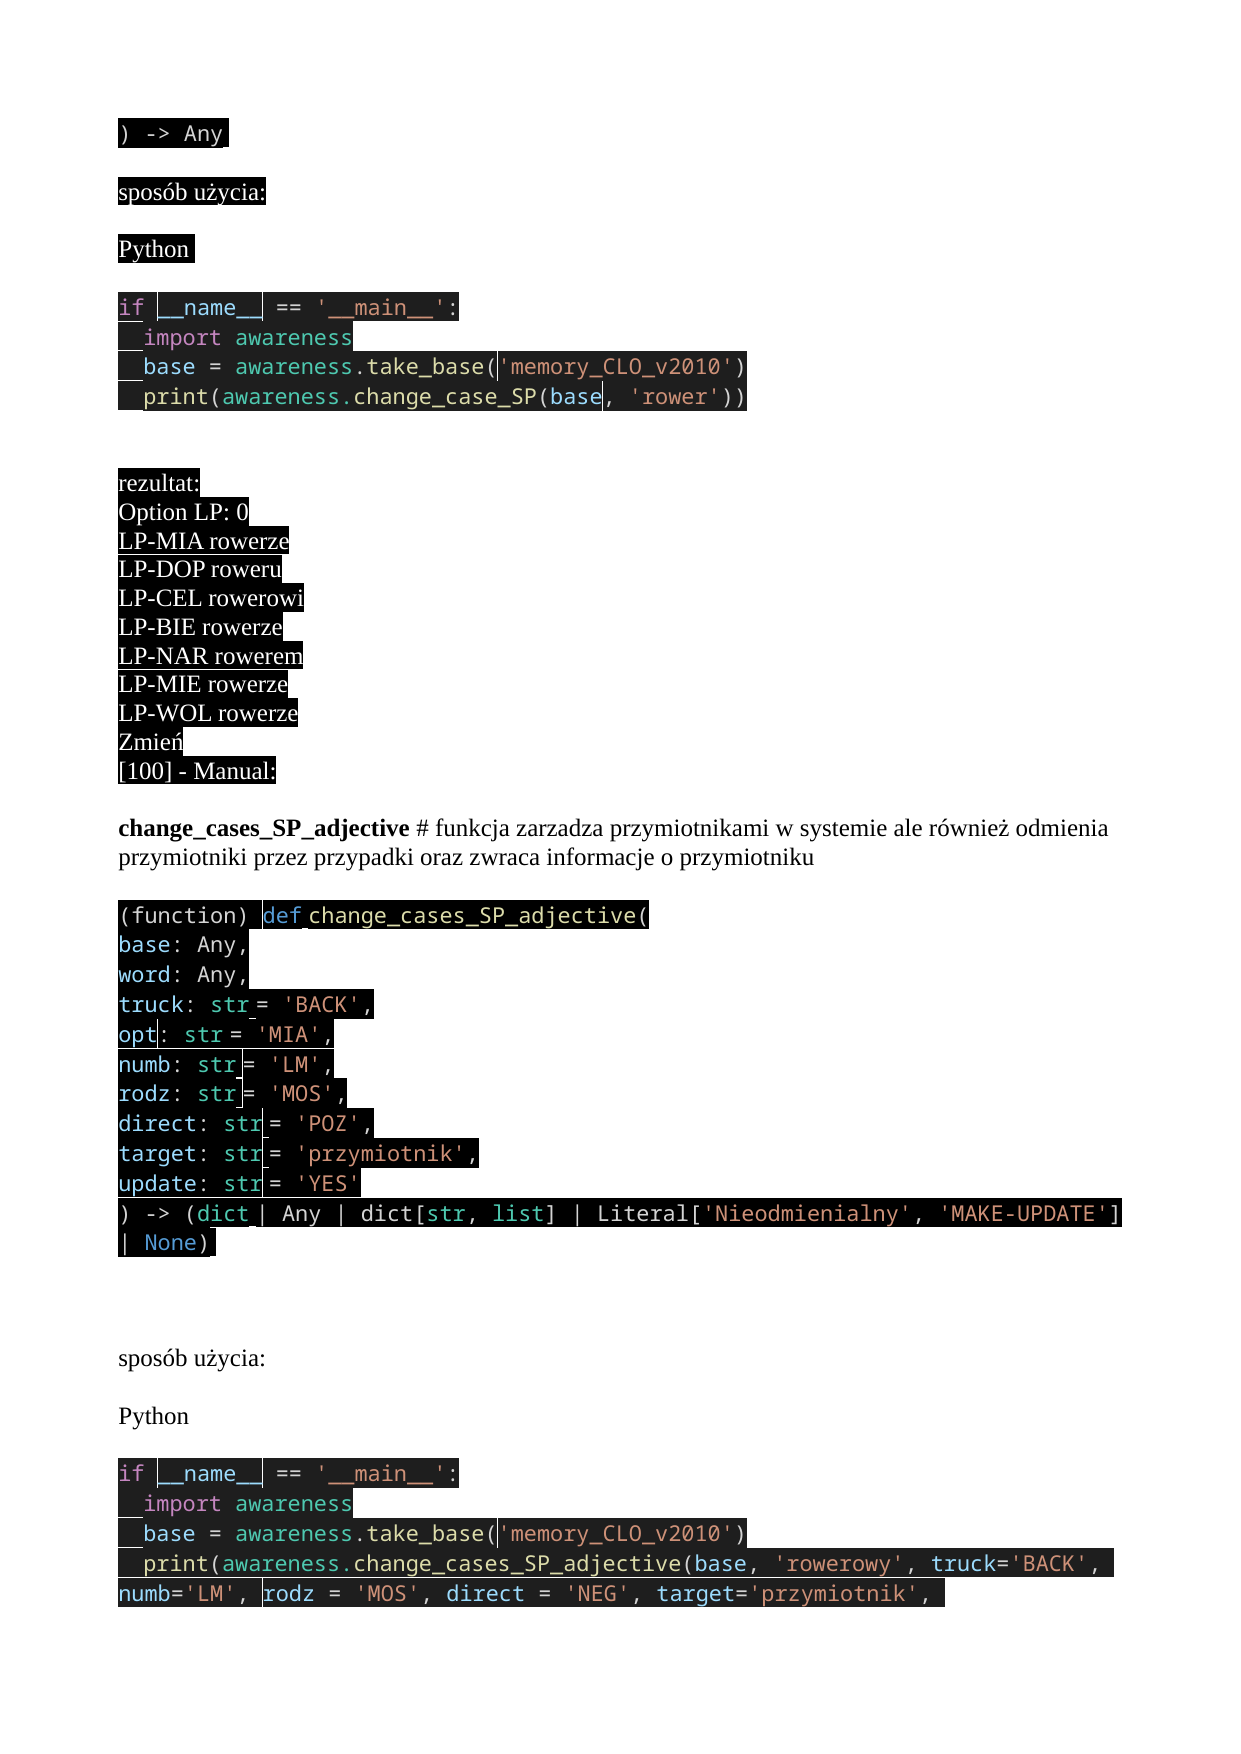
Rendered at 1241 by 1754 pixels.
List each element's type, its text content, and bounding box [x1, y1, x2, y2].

text (function) def change_cases_SP_adjective( base: Any, word: Any, truck: str = 'BACK', opt: str = 'MIA', numb: str = 'LM', rodz: str = 'MOS', direct: str = 'POZ', target: str = 'przymiotnik', update: str = 'YES' ) -> (dict | Any | dict[str, list] | Literal['Nieodmienialny', 'MAKE-UPDATE'] | None) [118, 899, 1122, 1257]
text LP-WOL rowerze [118, 698, 1122, 727]
text print(awareness.change_cases_SP_adjective(base, 'rowerowy', truck='BACK', numb='LM', rodz = 'MOS', direct = 'NEG', target='przymiotnik', [118, 1548, 1122, 1607]
text change_cases_SP_adjective # funkcja zarzadza przymiotnikami w systemie ale również odmienia przymiotniki przez przypadki oraz zwraca informacje o przymiotniku [118, 813, 1122, 871]
text LP-NAR rowerem [118, 641, 1122, 669]
text Python [118, 234, 1122, 263]
text Zmień [118, 727, 1122, 756]
text [100] - Manual: [118, 756, 1122, 784]
text Python [118, 1401, 1122, 1429]
text Option LP: 0 [118, 497, 1122, 526]
text sposób użycia: [118, 1343, 1122, 1372]
text LP-CEL rowerowi [118, 583, 1122, 612]
text print(awareness.change_case_SP(base, 'rower')) [118, 381, 1122, 411]
text LP-MIA rowerze [118, 526, 1122, 554]
text ) -> Any [118, 118, 1122, 148]
text sposób użycia: [118, 177, 1122, 205]
text base = awareness.take_base('memory_CLO_v2010') [118, 351, 1122, 381]
text base = awareness.take_base('memory_CLO_v2010') [118, 1518, 1122, 1548]
text LP-MIE rowerze [118, 669, 1122, 698]
text LP-BIE rowerze [118, 612, 1122, 641]
text LP-DOP roweru [118, 554, 1122, 583]
text if __name__ == '__main__': [118, 1458, 1122, 1488]
text if __name__ == '__main__': [118, 292, 1122, 321]
text rezultat: [118, 468, 1122, 497]
text import awareness [118, 1488, 1122, 1518]
text import awareness [118, 321, 1122, 351]
